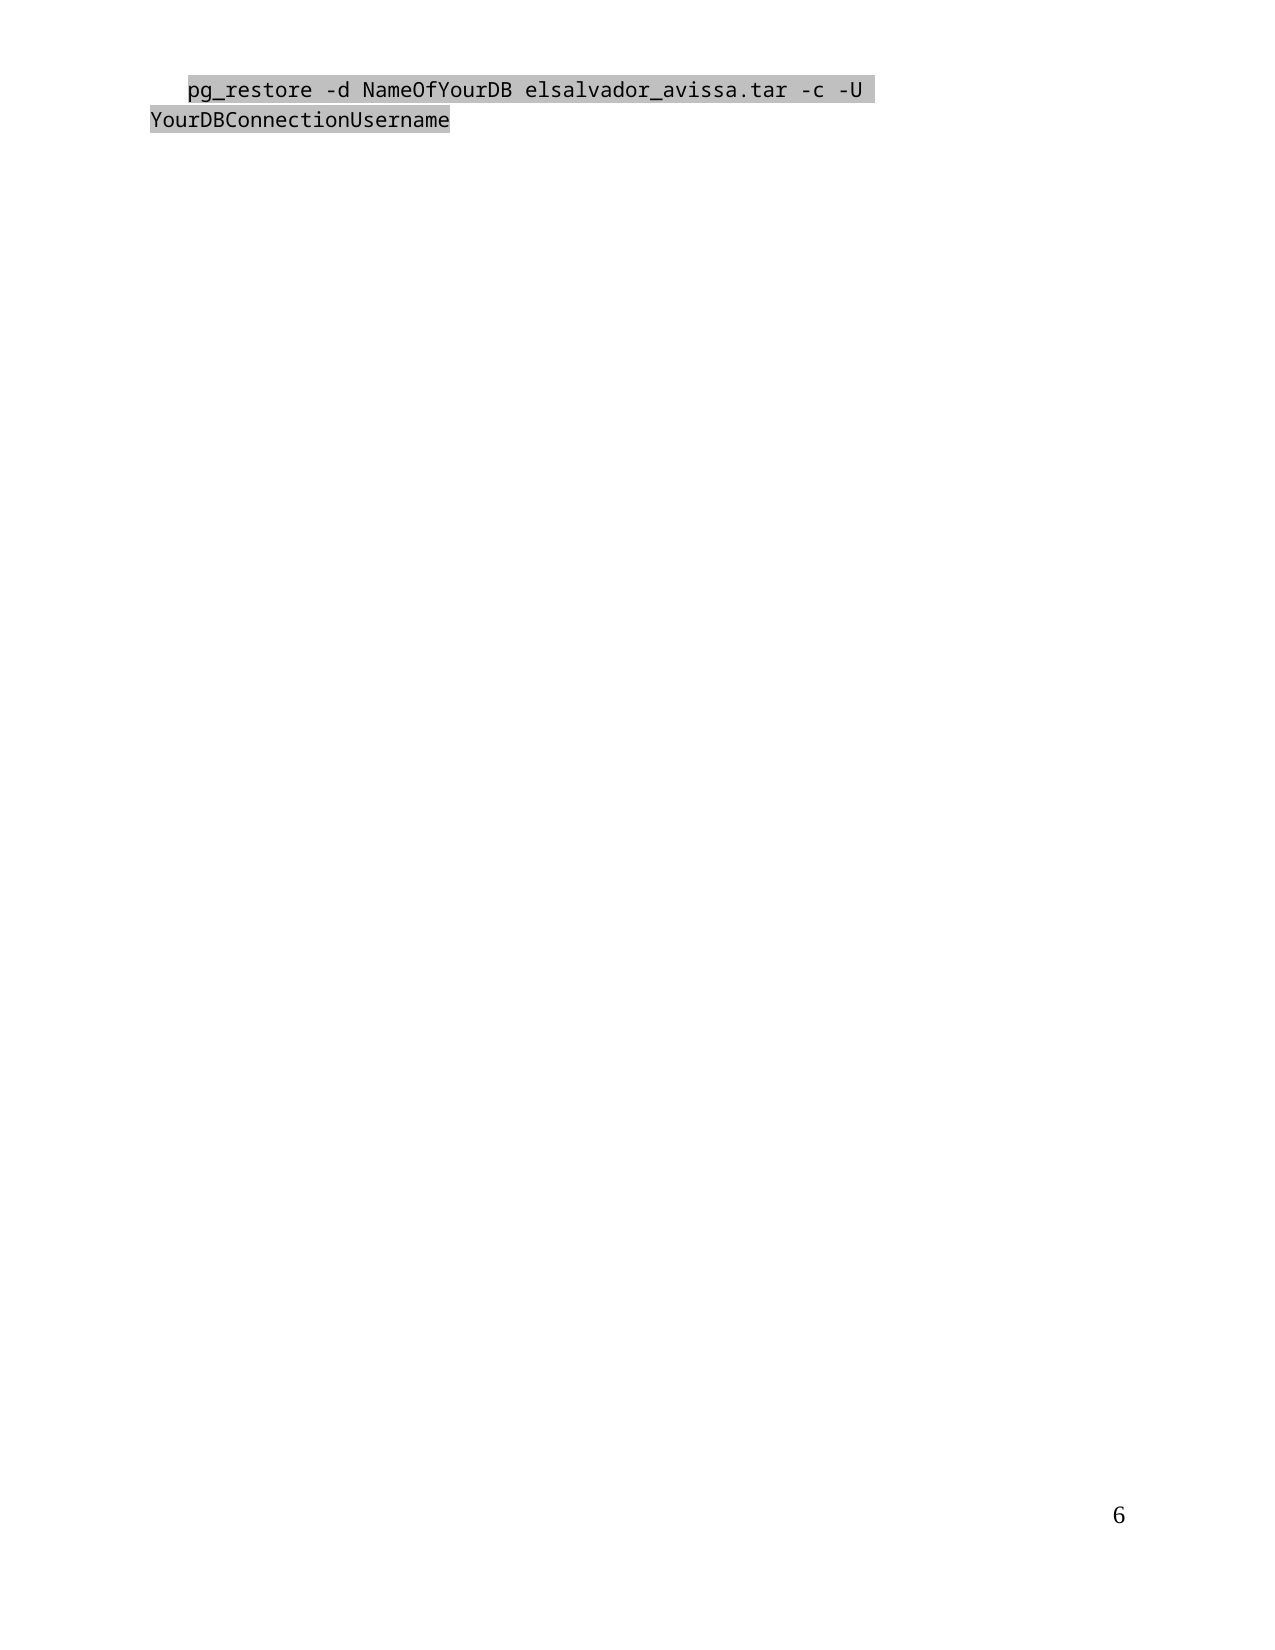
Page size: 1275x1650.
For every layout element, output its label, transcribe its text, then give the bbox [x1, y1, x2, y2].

text pg_restore -d NameOfYourDB elsalvador_avissa.tar -c -U YourDBConnectionUsername [150, 75, 1125, 133]
